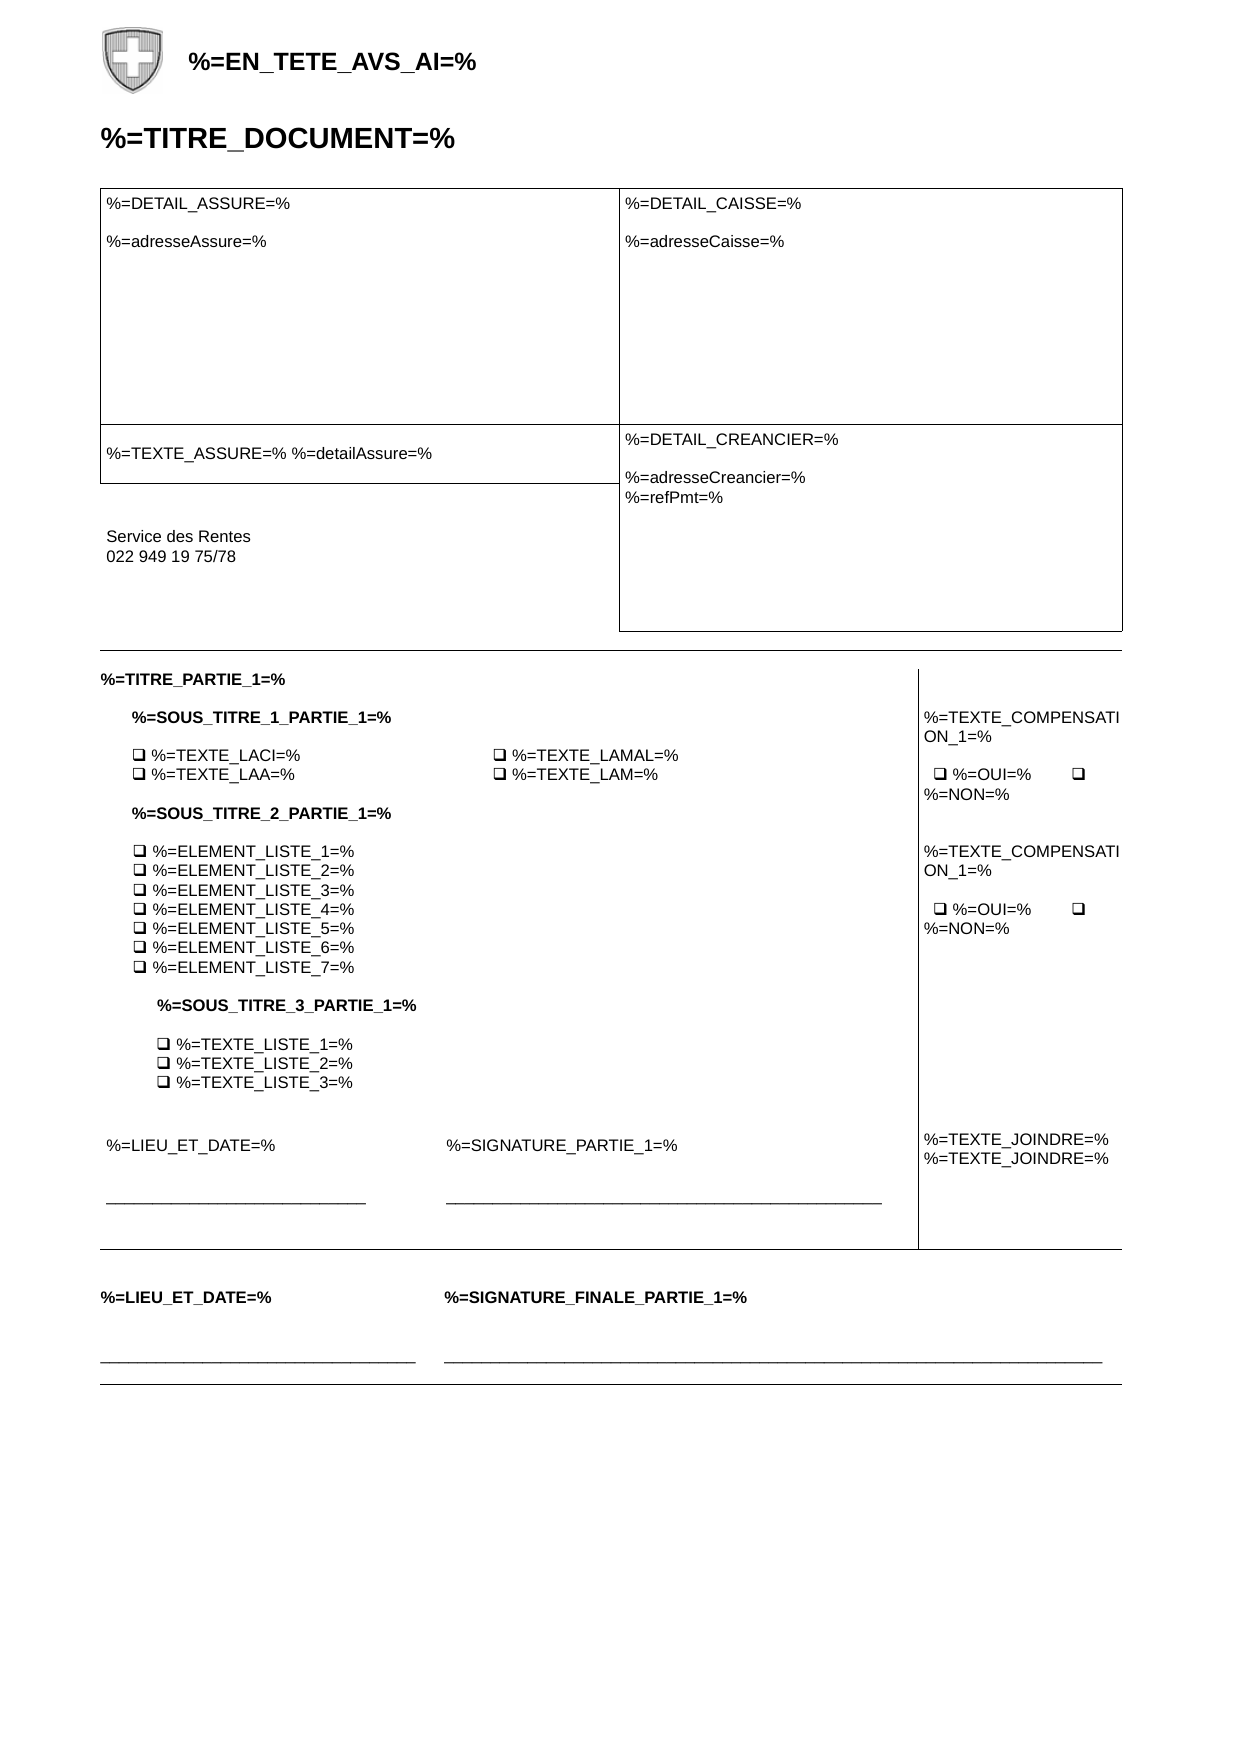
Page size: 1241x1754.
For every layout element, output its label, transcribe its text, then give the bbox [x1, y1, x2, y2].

text %=TEXTE_JOINDRE=% [923, 1129, 1122, 1149]
text %=EN_TETE_AVS_AI=% [163, 46, 1122, 75]
list %=ELEMENT_LISTE_6=% [132, 938, 896, 958]
list %=TEXTE_LISTE_1=% [156, 1034, 896, 1054]
list %=TEXTE_LISTE_2=% [156, 1054, 896, 1073]
list %=ELEMENT_LISTE_5=% [132, 919, 896, 938]
text __________________________________ _______________________________________________________________________ [100, 1345, 1122, 1384]
list %=TEXTE_LISTE_3=% [156, 1073, 896, 1092]
table_header %=DETAIL_ASSURE=% %=adresseAssure=% [101, 189, 619, 424]
list %=ELEMENT_LISTE_4=% [132, 900, 896, 919]
table_cell ____________________________ [100, 1161, 440, 1230]
text %=TITRE_PARTIE_1=% %=SOUS_TITRE_1_PARTIE_1=%  %=TEXTE_LACI=%  %=TEXTE_LAMAL=%  %=TEXTE_LAA=%  %=TEXTE_LAM=% %=SOUS_TITRE_2_PARTIE_1=% [100, 669, 896, 842]
table_cell Service des Rentes 022 949 19 75/78 [100, 484, 619, 631]
picture [102, 27, 163, 94]
text %=TEXTE_COMPENSATION_1=% [923, 842, 1122, 880]
list %=ELEMENT_LISTE_1=% [132, 842, 896, 861]
list %=ELEMENT_LISTE_2=% [132, 861, 896, 881]
text  %=OUI=%  %=NON=% [923, 899, 1122, 938]
table_cell _______________________________________________ [440, 1161, 912, 1230]
list %=ELEMENT_LISTE_3=% [132, 881, 896, 900]
table_header %=TEXTE_ASSURE=% %=detailAssure=% [101, 425, 619, 483]
text %=LIEU_ET_DATE=% %=SIGNATURE_FINALE_PARTIE_1=% [100, 1288, 1122, 1345]
text %=TEXTE_JOINDRE=% [923, 1149, 1122, 1168]
table_cell %=DETAIL_CREANCIER=% %=adresseCreancier=% %=refPmt=% [620, 425, 1122, 631]
list %=ELEMENT_LISTE_7=% [132, 958, 896, 977]
table_header %=LIEU_ET_DATE=% [100, 1131, 440, 1161]
text %=TITRE_DOCUMENT=% [100, 121, 1122, 154]
text %=SOUS_TITRE_3_PARTIE_1=% [100, 996, 896, 1015]
text %=TEXTE_COMPENSATION_1=% [923, 708, 1122, 746]
table_header %=SIGNATURE_PARTIE_1=% [440, 1131, 912, 1161]
table_header %=DETAIL_CAISSE=% %=adresseCaisse=% [620, 189, 1122, 424]
text  %=OUI=%  %=NON=% [923, 765, 1122, 803]
